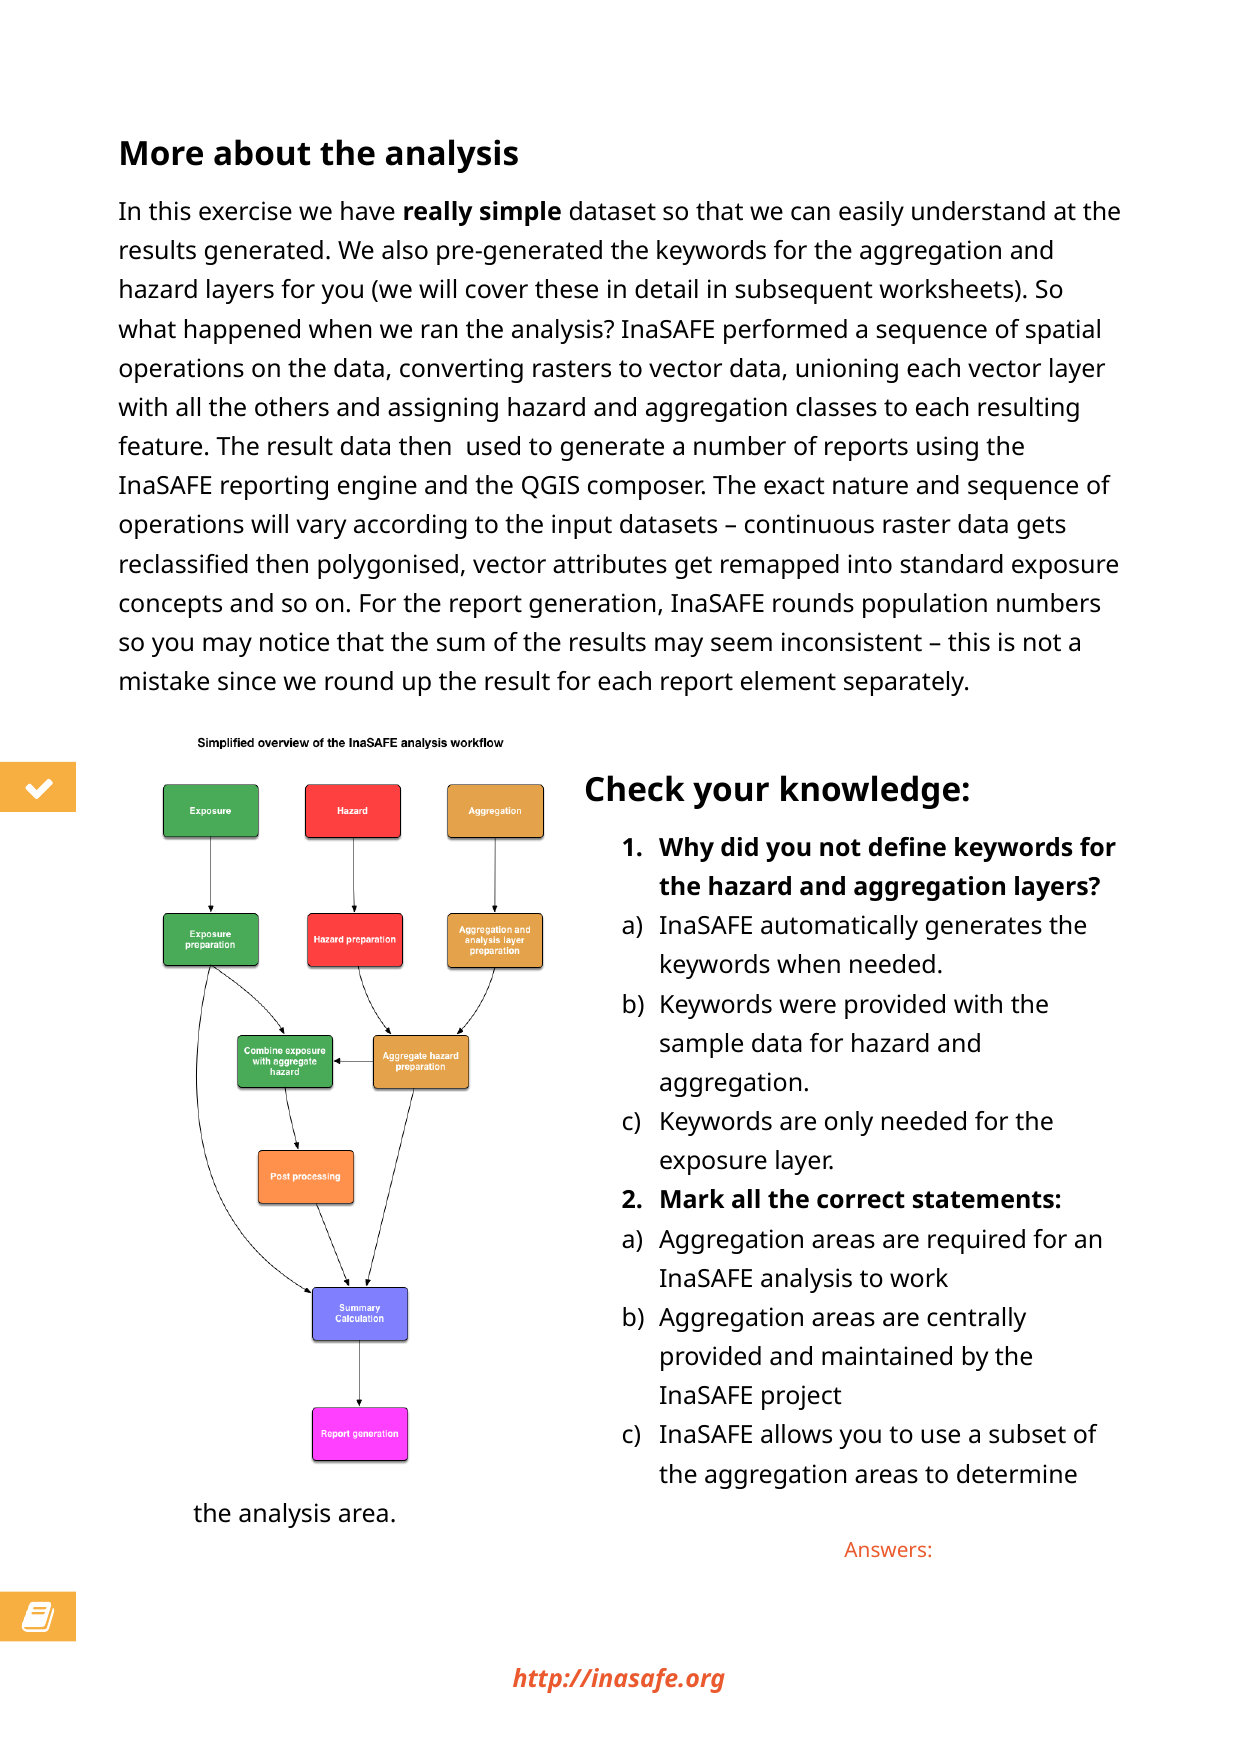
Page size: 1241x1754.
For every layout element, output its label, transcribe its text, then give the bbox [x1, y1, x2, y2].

list InaSAFE allows you to use a subset of the aggregation areas to determine the analysis area. [156, 1417, 1122, 1529]
list Keywords are only needed for the exposure layer. [584, 1104, 1122, 1177]
subtitle Check your knowledge: [584, 766, 1122, 811]
list Mark all the correct statements: [584, 1182, 1122, 1216]
list Keywords were provided with the sample data for hazard and aggregation. [584, 986, 1122, 1099]
list Aggregation areas are required for an InaSAFE analysis to work [584, 1221, 1122, 1294]
text Answers: [118, 1535, 1122, 1563]
text In this exercise we have really simple dataset so that we can easily understand at the results generated. We also pre-generated the keywords for the aggregation and hazard layers for you (we will cover these in detail in subsequent worksheets). So what happened when we ran the analysis? InaSAFE performed a sequence of spatial operations on the data, converting rasters to vector data, unioning each vector layer with all the others and assigning hazard and aggregation classes to each resulting feature. The result data then used to generate a number of reports using the InaSAFE reporting engine and the QGIS composer. The exact nature and sequence of operations will vary according to the input datasets – continuous raster data gets reclassified then polygonised, vector attributes get remapped into standard exposure concepts and so on. For the report generation, InaSAFE rounds population numbers so you may notice that the sum of the results may seem inconsistent – this is not a mistake since we round up the result for each report element separately. [118, 194, 1122, 698]
picture [119, 712, 584, 1492]
list Aggregation areas are centrally provided and maintained by the InaSAFE project [584, 1300, 1122, 1412]
subtitle More about the analysis [118, 130, 1122, 175]
list Why did you not define keywords for the hazard and aggregation layers? [584, 830, 1122, 903]
list InaSAFE automatically generates the keywords when needed. [584, 908, 1122, 981]
